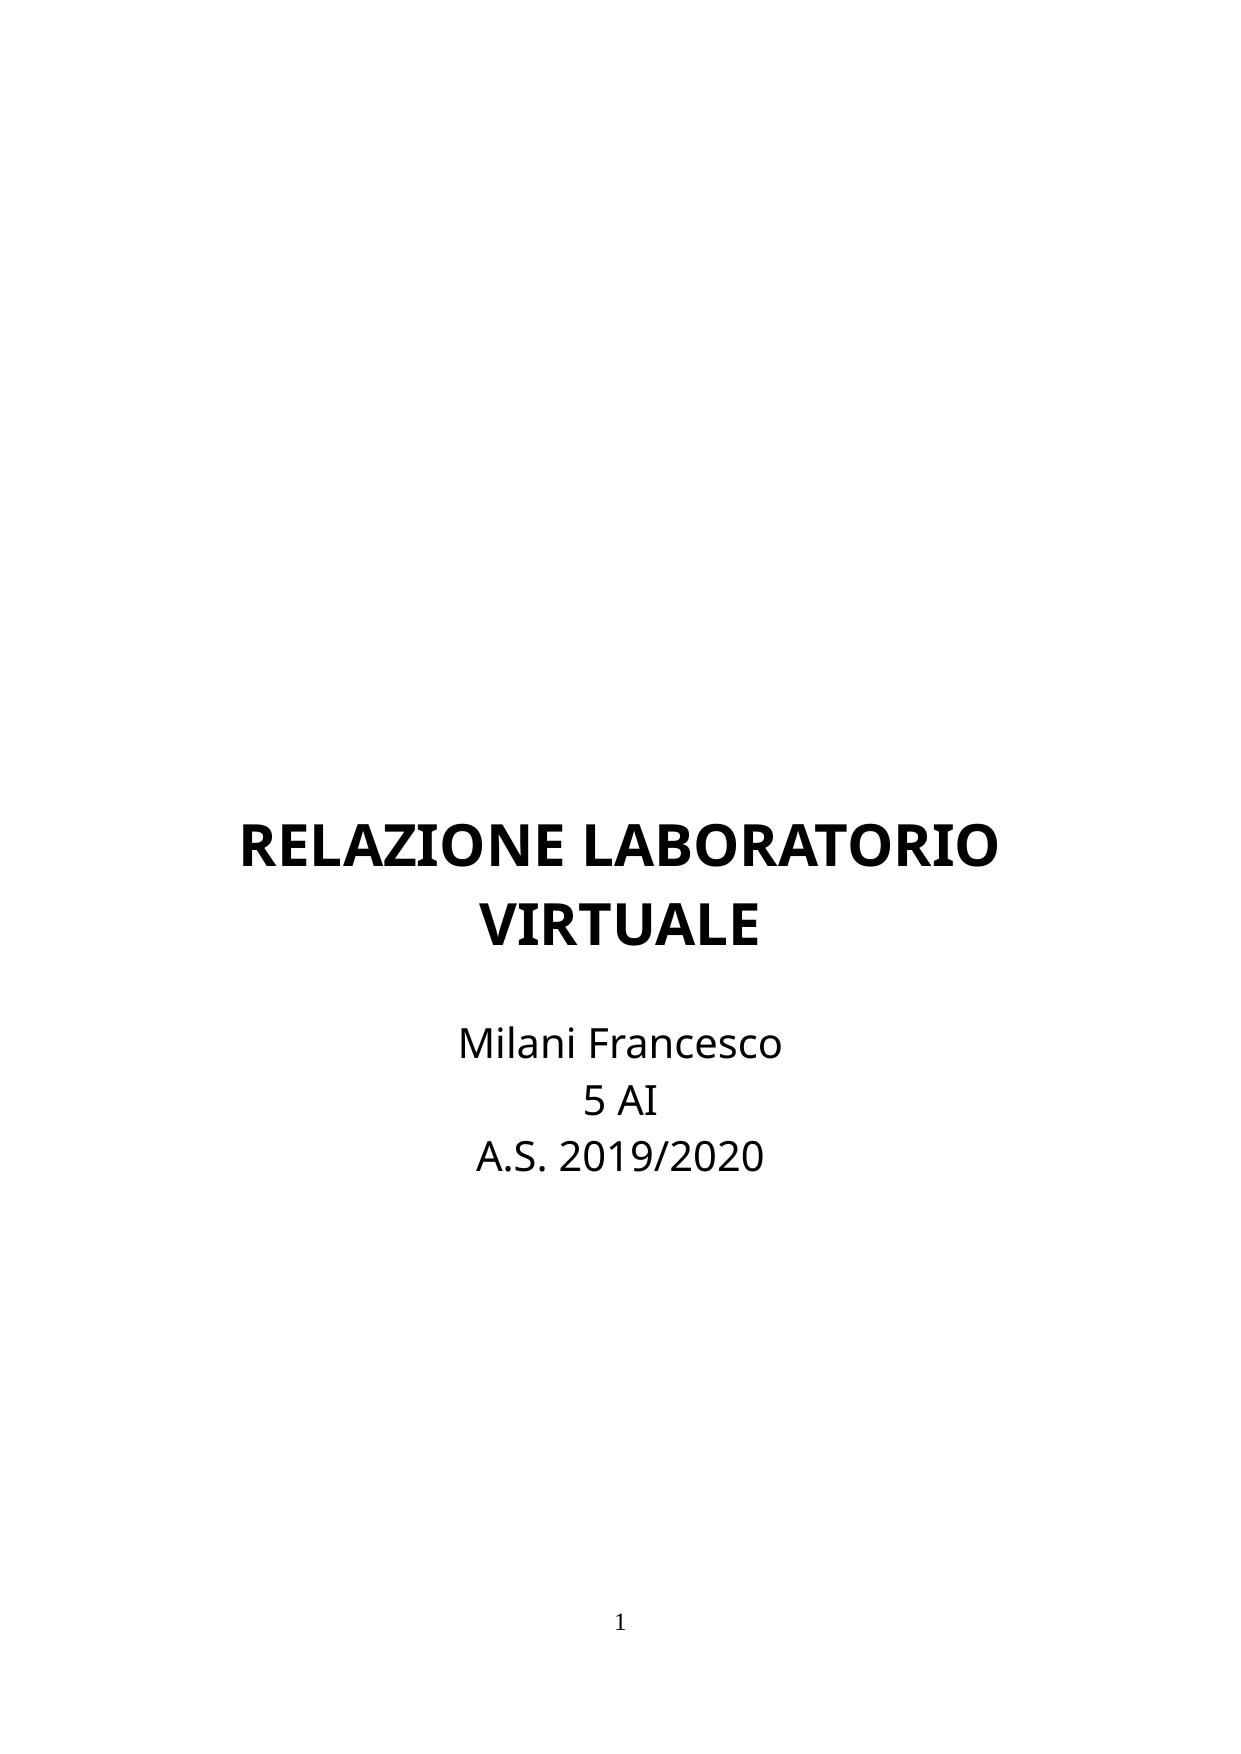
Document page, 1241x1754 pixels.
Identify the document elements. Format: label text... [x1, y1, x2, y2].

text RELAZIONE LABORATORIO VIRTUALE [118, 804, 1122, 963]
text A.S. 2019/2020 [118, 1127, 1122, 1184]
text Milani Francesco [118, 1014, 1122, 1071]
text 5 AI [118, 1071, 1122, 1127]
